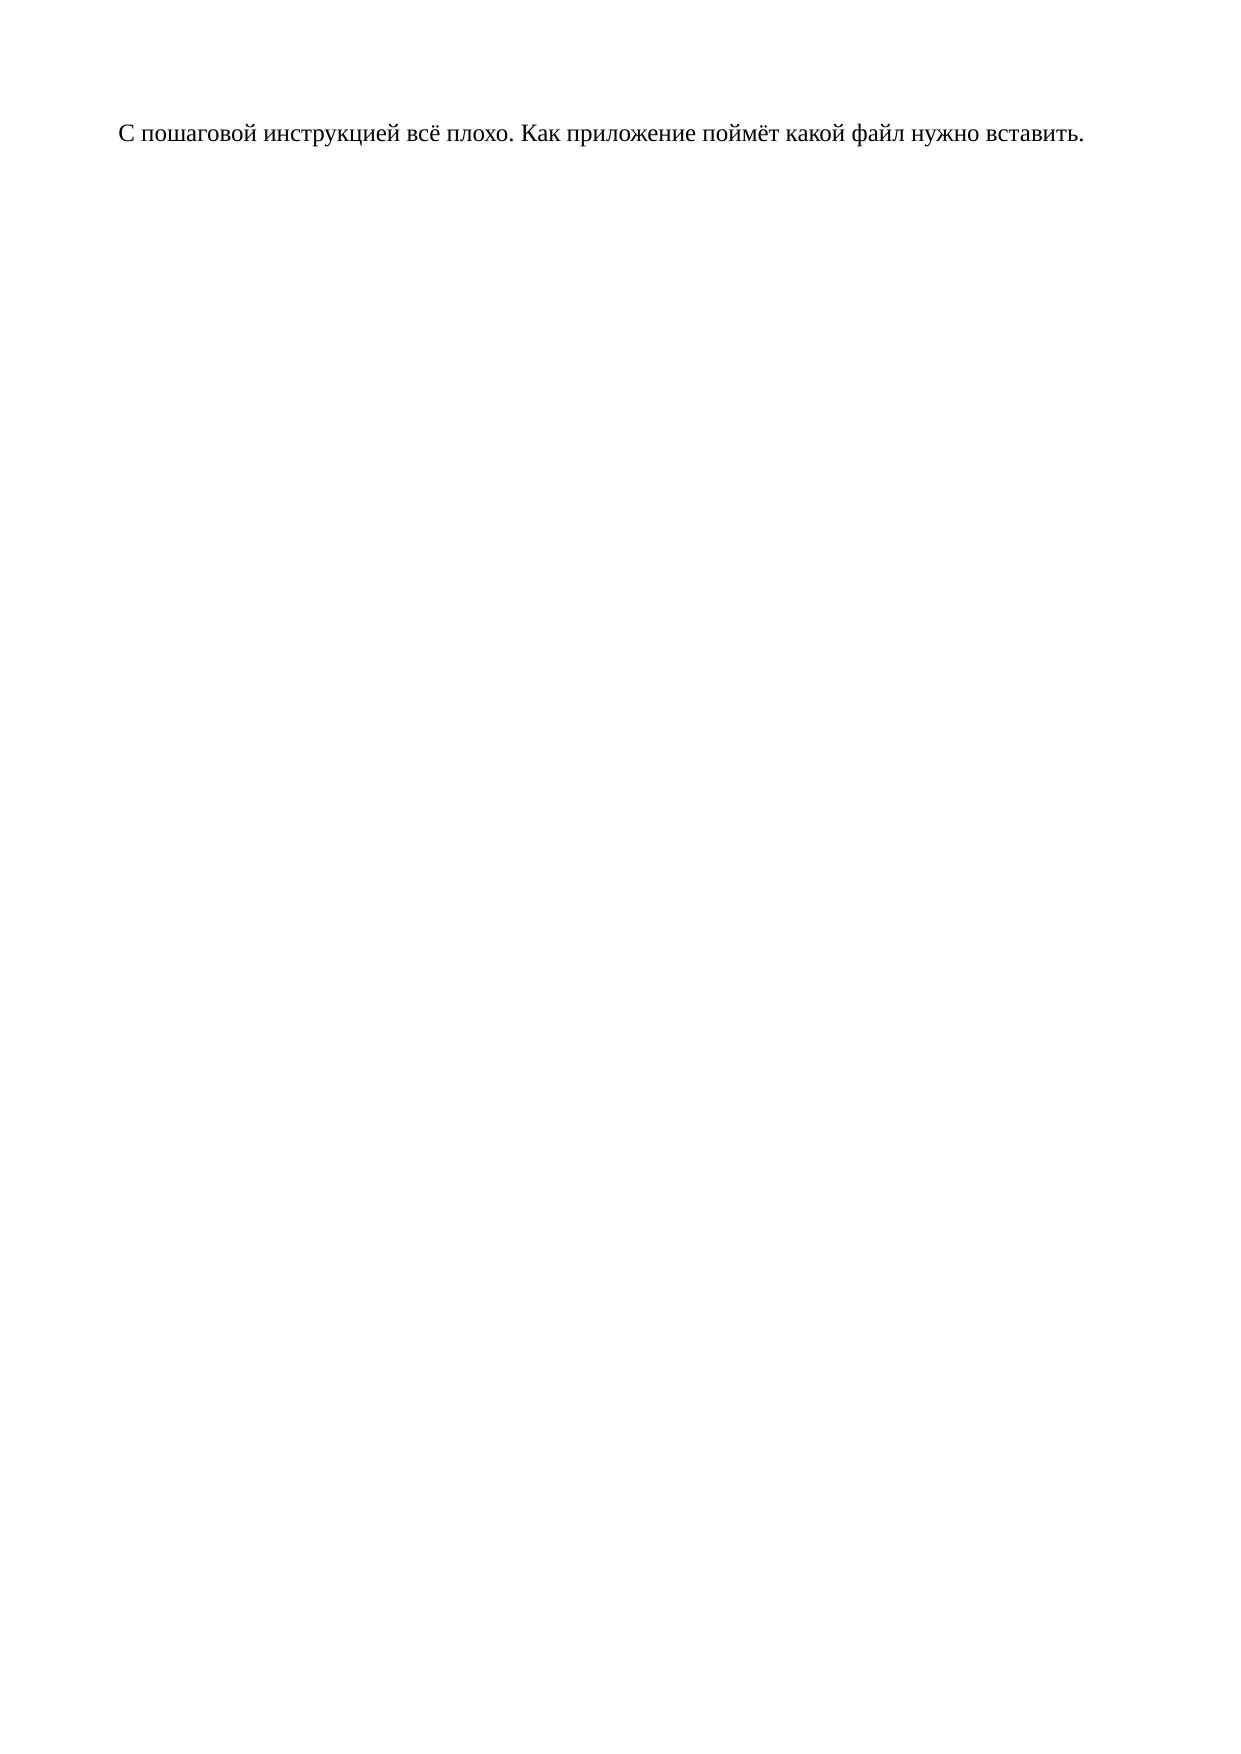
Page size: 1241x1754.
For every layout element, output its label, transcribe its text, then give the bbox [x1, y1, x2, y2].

text С пошаговой инструкцией всё плохо. Как приложение поймёт какой файл нужно вставить. [118, 118, 1122, 147]
